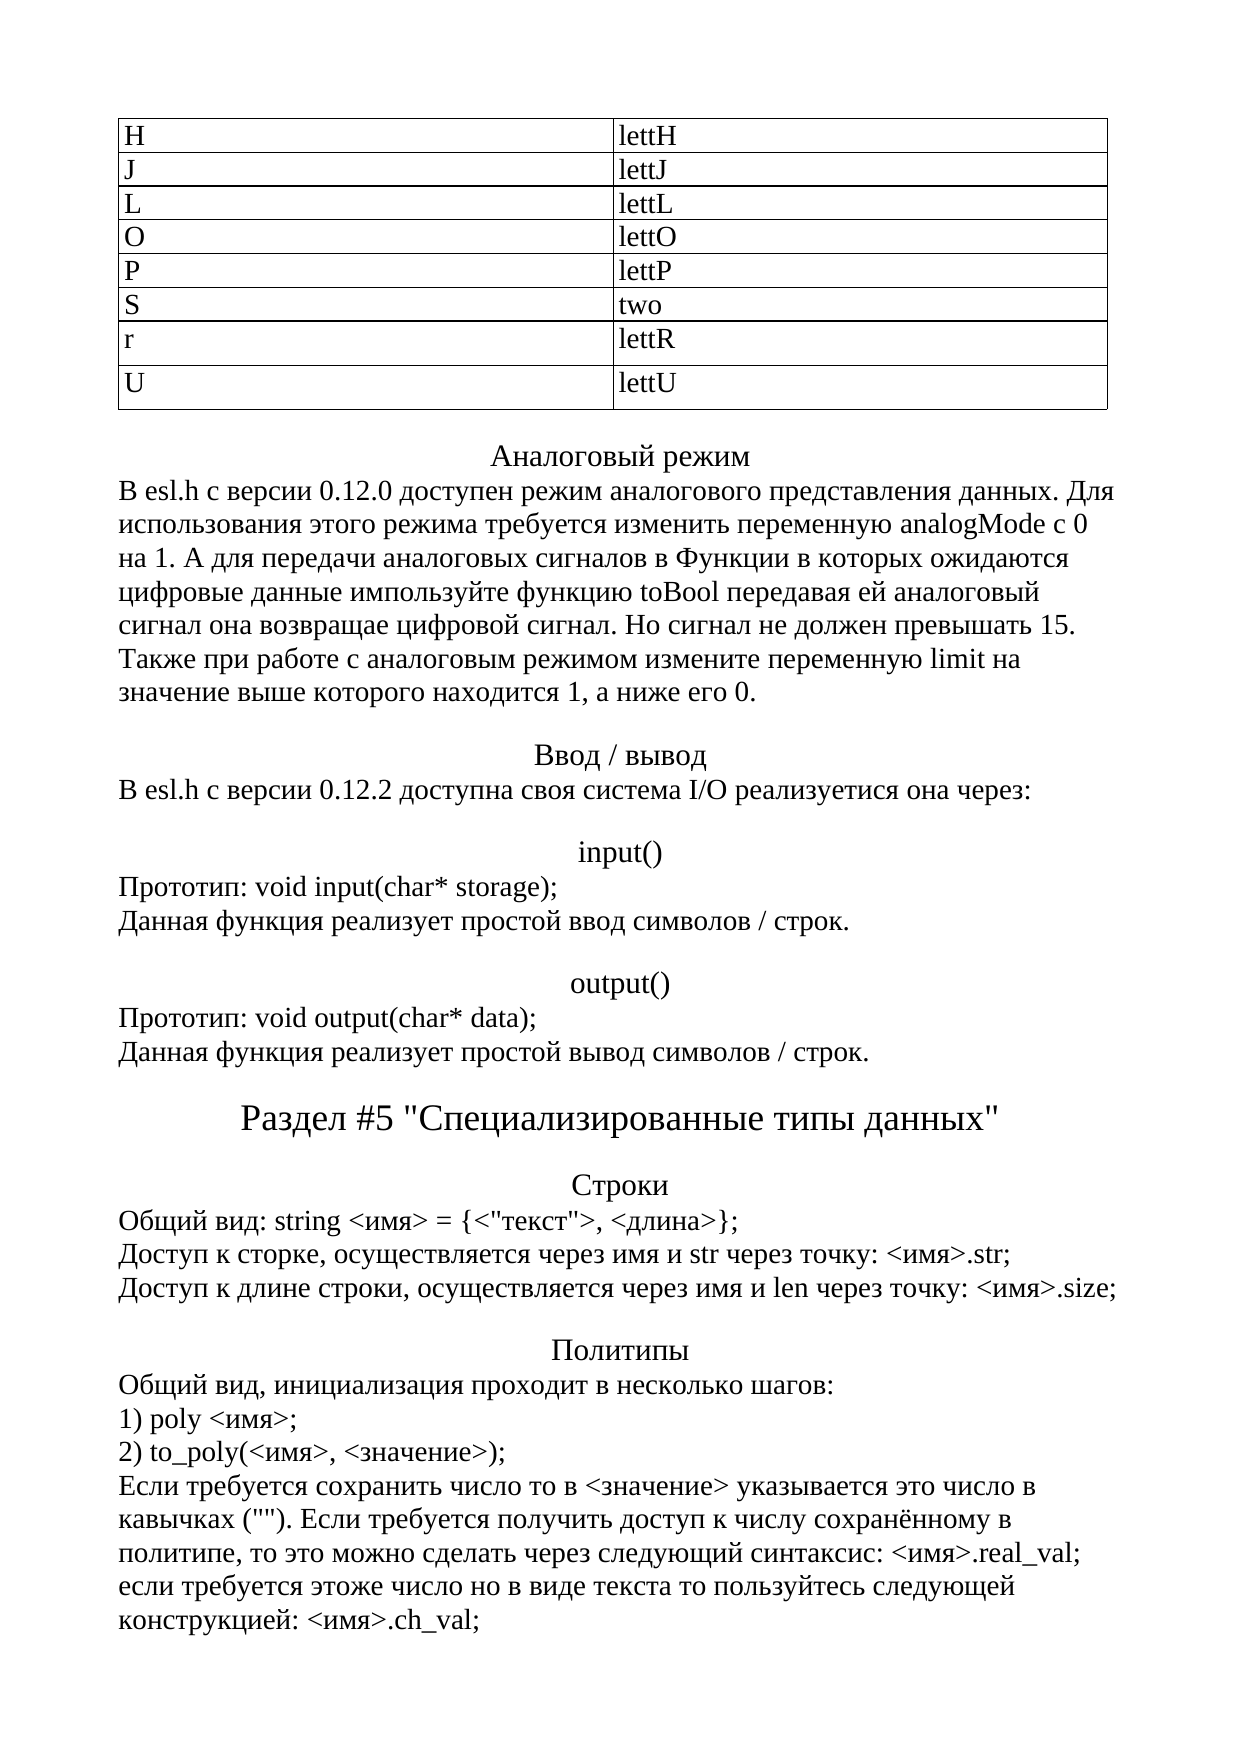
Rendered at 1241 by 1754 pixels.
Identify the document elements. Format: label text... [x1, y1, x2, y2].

text 2) to_poly(<имя>, <значение>); [118, 1434, 1122, 1468]
text Прототип: void output(char* data); [118, 1000, 1122, 1034]
text Раздел #5 "Специализированные типы данных" [118, 1096, 1122, 1139]
table_cell two [614, 288, 1107, 320]
table_cell U [119, 366, 613, 409]
table_cell lettU [614, 366, 1107, 409]
text Общий вид, инициализация проходит в несколько шагов: [118, 1367, 1122, 1401]
table_cell lettR [614, 322, 1107, 365]
text Аналоговый режим [118, 437, 1122, 473]
text Доступ к сторке, осуществляется через имя и str через точку: <имя>.str; [118, 1236, 1122, 1270]
table_cell O [119, 220, 613, 253]
text Политипы [118, 1331, 1122, 1367]
text Если требуется сохранить число то в <значение> указывается это число в кавычках (""). Если требуется получить доступ к числу сохранённому в политипе, то это можно сделать через следующий синтаксис: <имя>.real_val; если требуется этоже число но в виде текста то пользуйтесь следующей конструкцией: <имя>.ch_val; [118, 1468, 1122, 1636]
text Данная функция реализует простой ввод символов / строк. [118, 903, 1122, 936]
table_cell H [119, 119, 613, 152]
text input() [118, 833, 1122, 869]
text Доступ к длине строки, осуществляется через имя и len через точку: <имя>.size; [118, 1270, 1122, 1303]
text Прототип: void input(char* storage); [118, 869, 1122, 903]
text Ввод / вывод [118, 736, 1122, 772]
table_cell lettP [614, 254, 1107, 287]
text В esl.h с версии 0.12.2 доступна своя система I/O реализуетися она через: [118, 772, 1122, 805]
table_cell lettO [614, 220, 1107, 253]
text 1) poly <имя>; [118, 1401, 1122, 1434]
table_cell L [119, 187, 613, 219]
table_cell J [119, 153, 613, 185]
text В esl.h с версии 0.12.0 доступен режим аналогового представления данных. Для использования этого режима требуется изменить переменную analogMode с 0 на 1. А для передачи аналоговых сигналов в Функции в которых ожидаются цифровые данные импользуйте функцию toBool передавая ей аналоговый сигнал она возвращае цифровой сигнал. Но сигнал не должен превышать 15. Также при работе с аналоговым режимом измените переменную limit на значение выше которого находится 1, а ниже его 0. [118, 473, 1122, 708]
table_cell S [119, 288, 613, 320]
table_cell P [119, 254, 613, 287]
table_cell lettL [614, 187, 1107, 219]
text Общий вид: string <имя> = {<"текст">, <длина>}; [118, 1203, 1122, 1236]
table_cell lettH [614, 119, 1107, 152]
text Данная функция реализует простой вывод символов / строк. [118, 1034, 1122, 1067]
text Строки [118, 1167, 1122, 1203]
table_cell r [119, 322, 613, 365]
table_cell lettJ [614, 153, 1107, 185]
text output() [118, 964, 1122, 1000]
